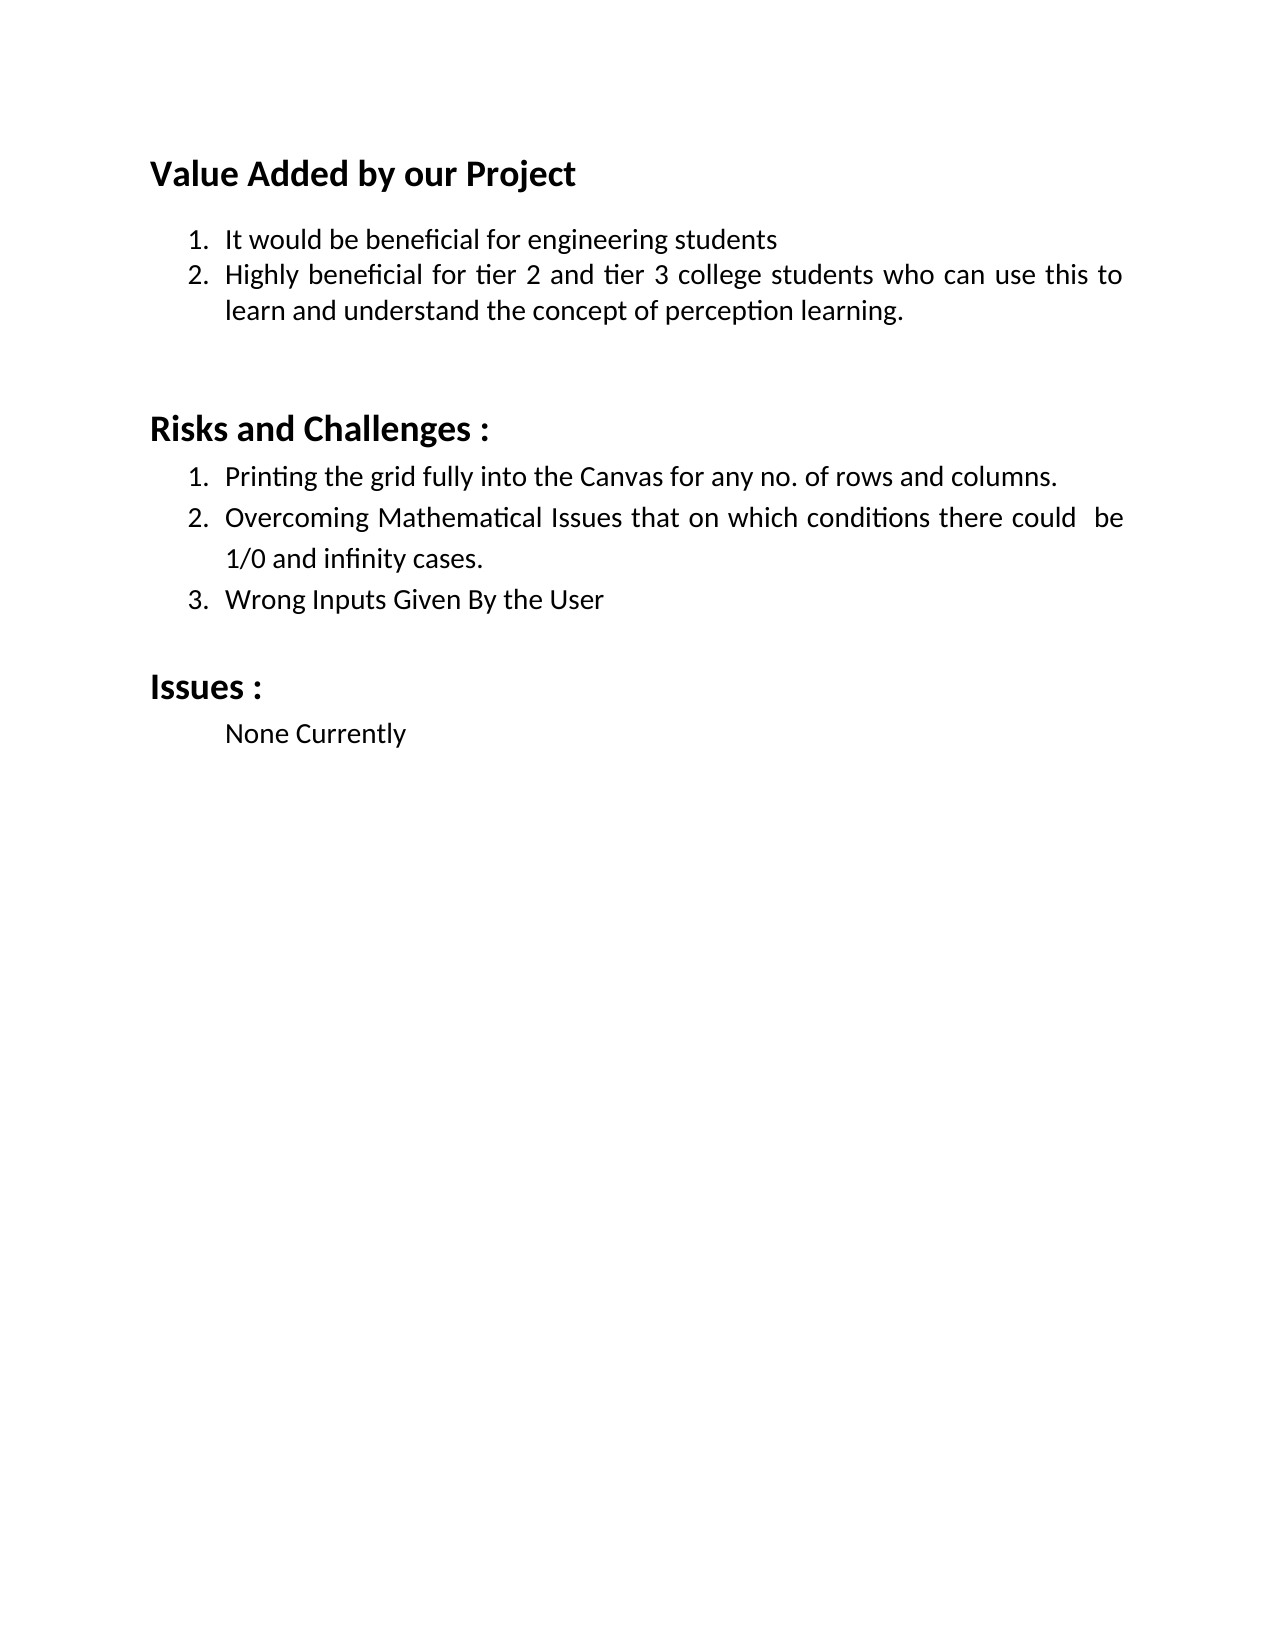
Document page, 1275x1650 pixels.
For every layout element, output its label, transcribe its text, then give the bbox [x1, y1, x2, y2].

list Printing the grid fully into the Canvas for any no. of rows and columns. [187, 458, 1125, 494]
list Highly beneficial for tier 2 and tier 3 college students who can use this to learn and understand the concept of perception learning. [187, 256, 1125, 328]
list Overcoming Mathematical Issues that on which conditions there could be 1/0 and infinity cases. [187, 499, 1125, 576]
list Wrong Inputs Given By the User [187, 581, 1125, 617]
text Issues : [150, 663, 1125, 709]
list It would be beneficial for engineering students [187, 221, 1125, 256]
text Value Added by our Project [150, 150, 1125, 196]
text Risks and Challenges : [150, 405, 1125, 451]
text None Currently [150, 716, 1125, 751]
